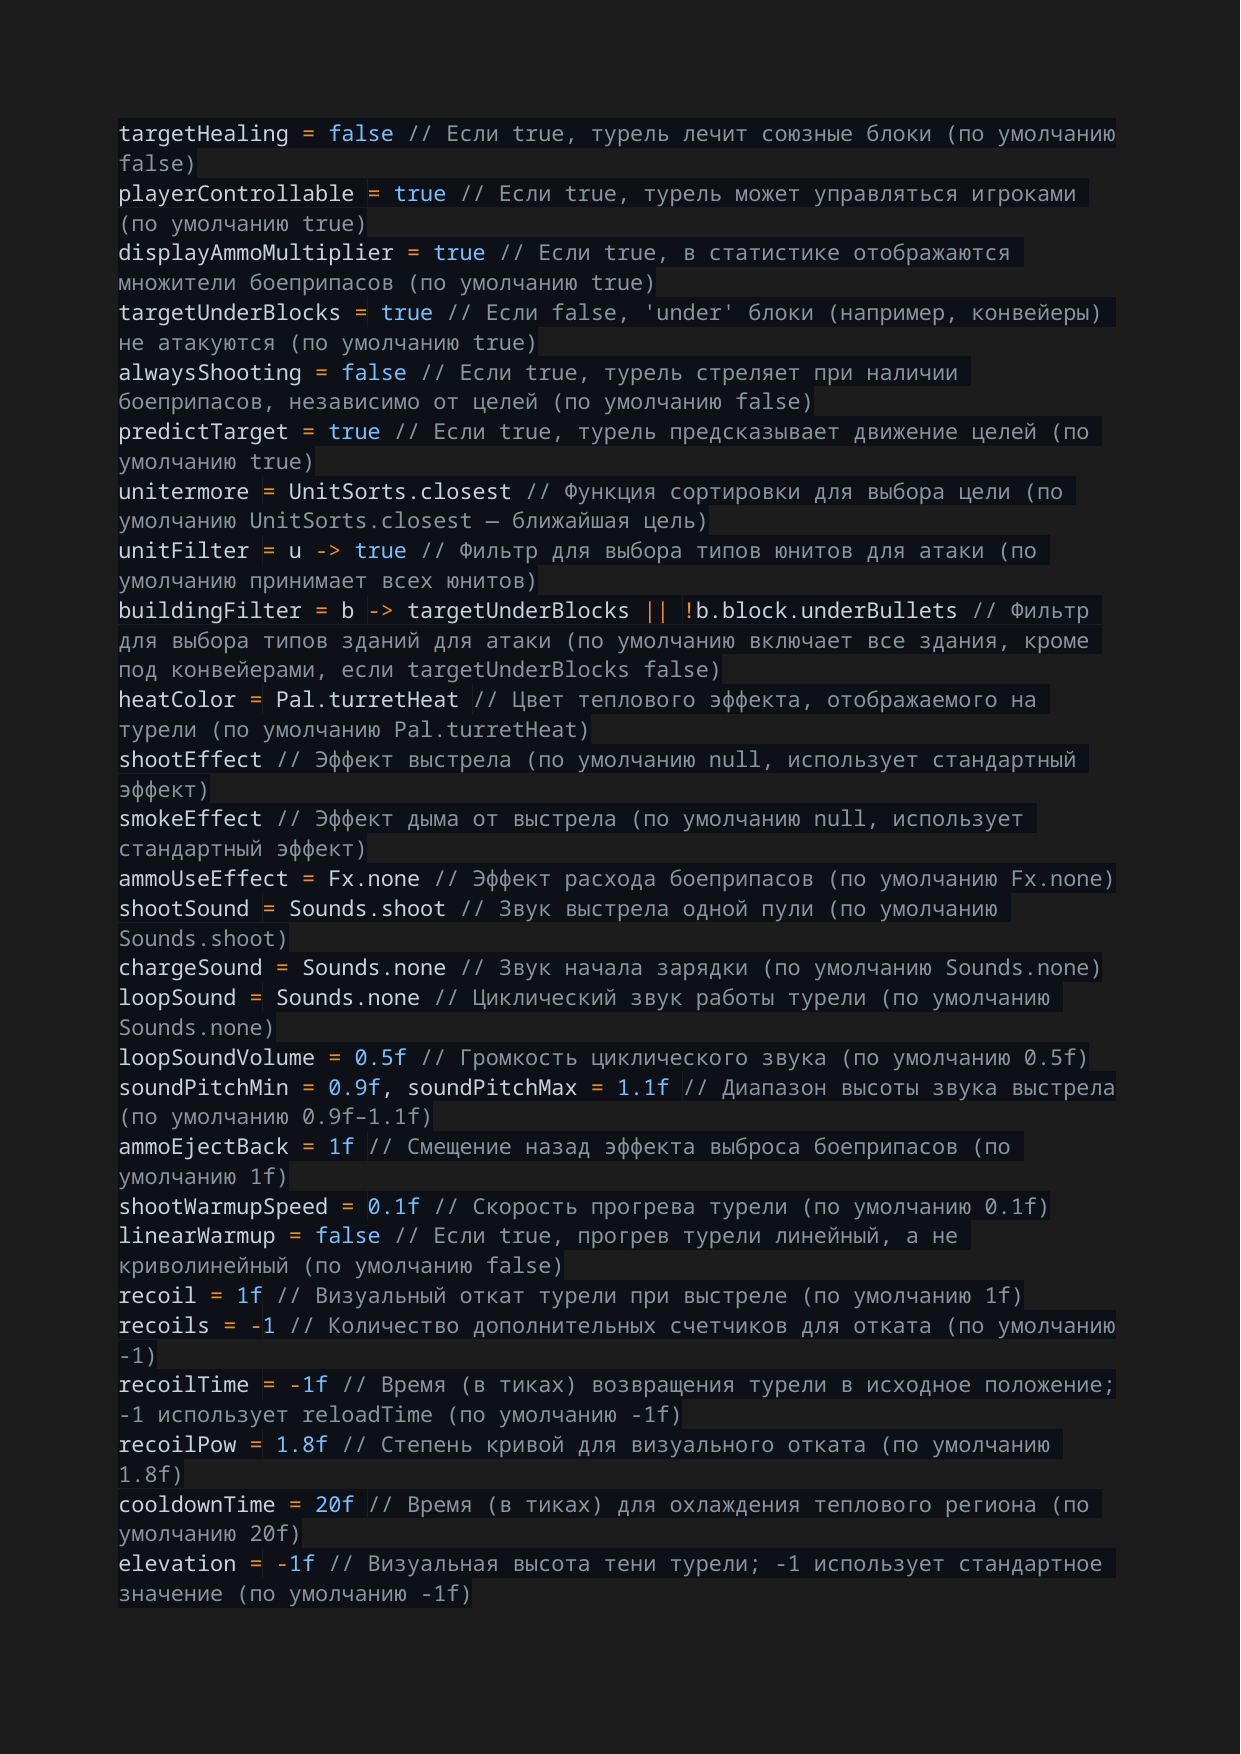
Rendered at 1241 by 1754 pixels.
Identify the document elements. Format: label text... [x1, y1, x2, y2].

text linearWarmup = false // Если true, прогрев турели линейный, а не криволинейный (по умолчанию false) [118, 1220, 1122, 1280]
text ammoEjectBack = 1f // Смещение назад эффекта выброса боеприпасов (по умолчанию 1f) [118, 1131, 1122, 1191]
text buildingFilter = b -> targetUnderBlocks || !b.block.underBullets // Фильтр для выбора типов зданий для атаки (по умолчанию включает все здания, кроме под конвейерами, если targetUnderBlocks false) [118, 595, 1122, 684]
text elevation = -1f // Визуальная высота тени турели; -1 использует стандартное значение (по умолчанию -1f) [118, 1548, 1122, 1608]
text smokeEffect // Эффект дыма от выстрела (по умолчанию null, использует стандартный эффект) [118, 803, 1122, 863]
text recoilPow = 1.8f // Степень кривой для визуального отката (по умолчанию 1.8f) [118, 1429, 1122, 1488]
text shootSound = Sounds.shoot // Звук выстрела одной пули (по умолчанию Sounds.shoot) [118, 893, 1122, 952]
text cooldownTime = 20f // Время (в тиках) для охлаждения теплового региона (по умолчанию 20f) [118, 1488, 1122, 1548]
text chargeSound = Sounds.none // Звук начала зарядки (по умолчанию Sounds.none) [118, 952, 1122, 982]
text targetUnderBlocks = true // Если false, 'under' блоки (например, конвейеры) не атакуются (по умолчанию true) [118, 297, 1122, 356]
text playerControllable = true // Если true, турель может управляться игроками (по умолчанию true) [118, 178, 1122, 237]
text predictTarget = true // Если true, турель предсказывает движение целей (по умолчанию true) [118, 416, 1122, 476]
text loopSound = Sounds.none // Циклический звук работы турели (по умолчанию Sounds.none) [118, 982, 1122, 1042]
text targetHealing = false // Если true, турель лечит союзные блоки (по умолчанию false) [118, 118, 1122, 178]
text soundPitchMin = 0.9f, soundPitchMax = 1.1f // Диапазон высоты звука выстрела (по умолчанию 0.9f–1.1f) [118, 1071, 1122, 1131]
text heatColor = Pal.turretHeat // Цвет теплового эффекта, отображаемого на турели (по умолчанию Pal.turretHeat) [118, 684, 1122, 744]
text alwaysShooting = false // Если true, турель стреляет при наличии боеприпасов, независимо от целей (по умолчанию false) [118, 356, 1122, 416]
text loopSoundVolume = 0.5f // Громкость циклического звука (по умолчанию 0.5f) [118, 1042, 1122, 1071]
text ammoUseEffect = Fx.none // Эффект расхода боеприпасов (по умолчанию Fx.none) [118, 863, 1122, 893]
text recoilTime = -1f // Время (в тиках) возвращения турели в исходное положение; -1 использует reloadTime (по умолчанию -1f) [118, 1369, 1122, 1429]
text recoils = -1 // Количество дополнительных счетчиков для отката (по умолчанию -1) [118, 1310, 1122, 1369]
text shootEffect // Эффект выстрела (по умолчанию null, использует стандартный эффект) [118, 744, 1122, 803]
text unitermore = UnitSorts.closest // Функция сортировки для выбора цели (по умолчанию UnitSorts.closest — ближайшая цель) [118, 476, 1122, 535]
text unitFilter = u -> true // Фильтр для выбора типов юнитов для атаки (по умолчанию принимает всех юнитов) [118, 535, 1122, 595]
text shootWarmupSpeed = 0.1f // Скорость прогрева турели (по умолчанию 0.1f) [118, 1191, 1122, 1220]
text displayAmmoMultiplier = true // Если true, в статистике отображаются множители боеприпасов (по умолчанию true) [118, 237, 1122, 297]
text recoil = 1f // Визуальный откат турели при выстреле (по умолчанию 1f) [118, 1280, 1122, 1310]
